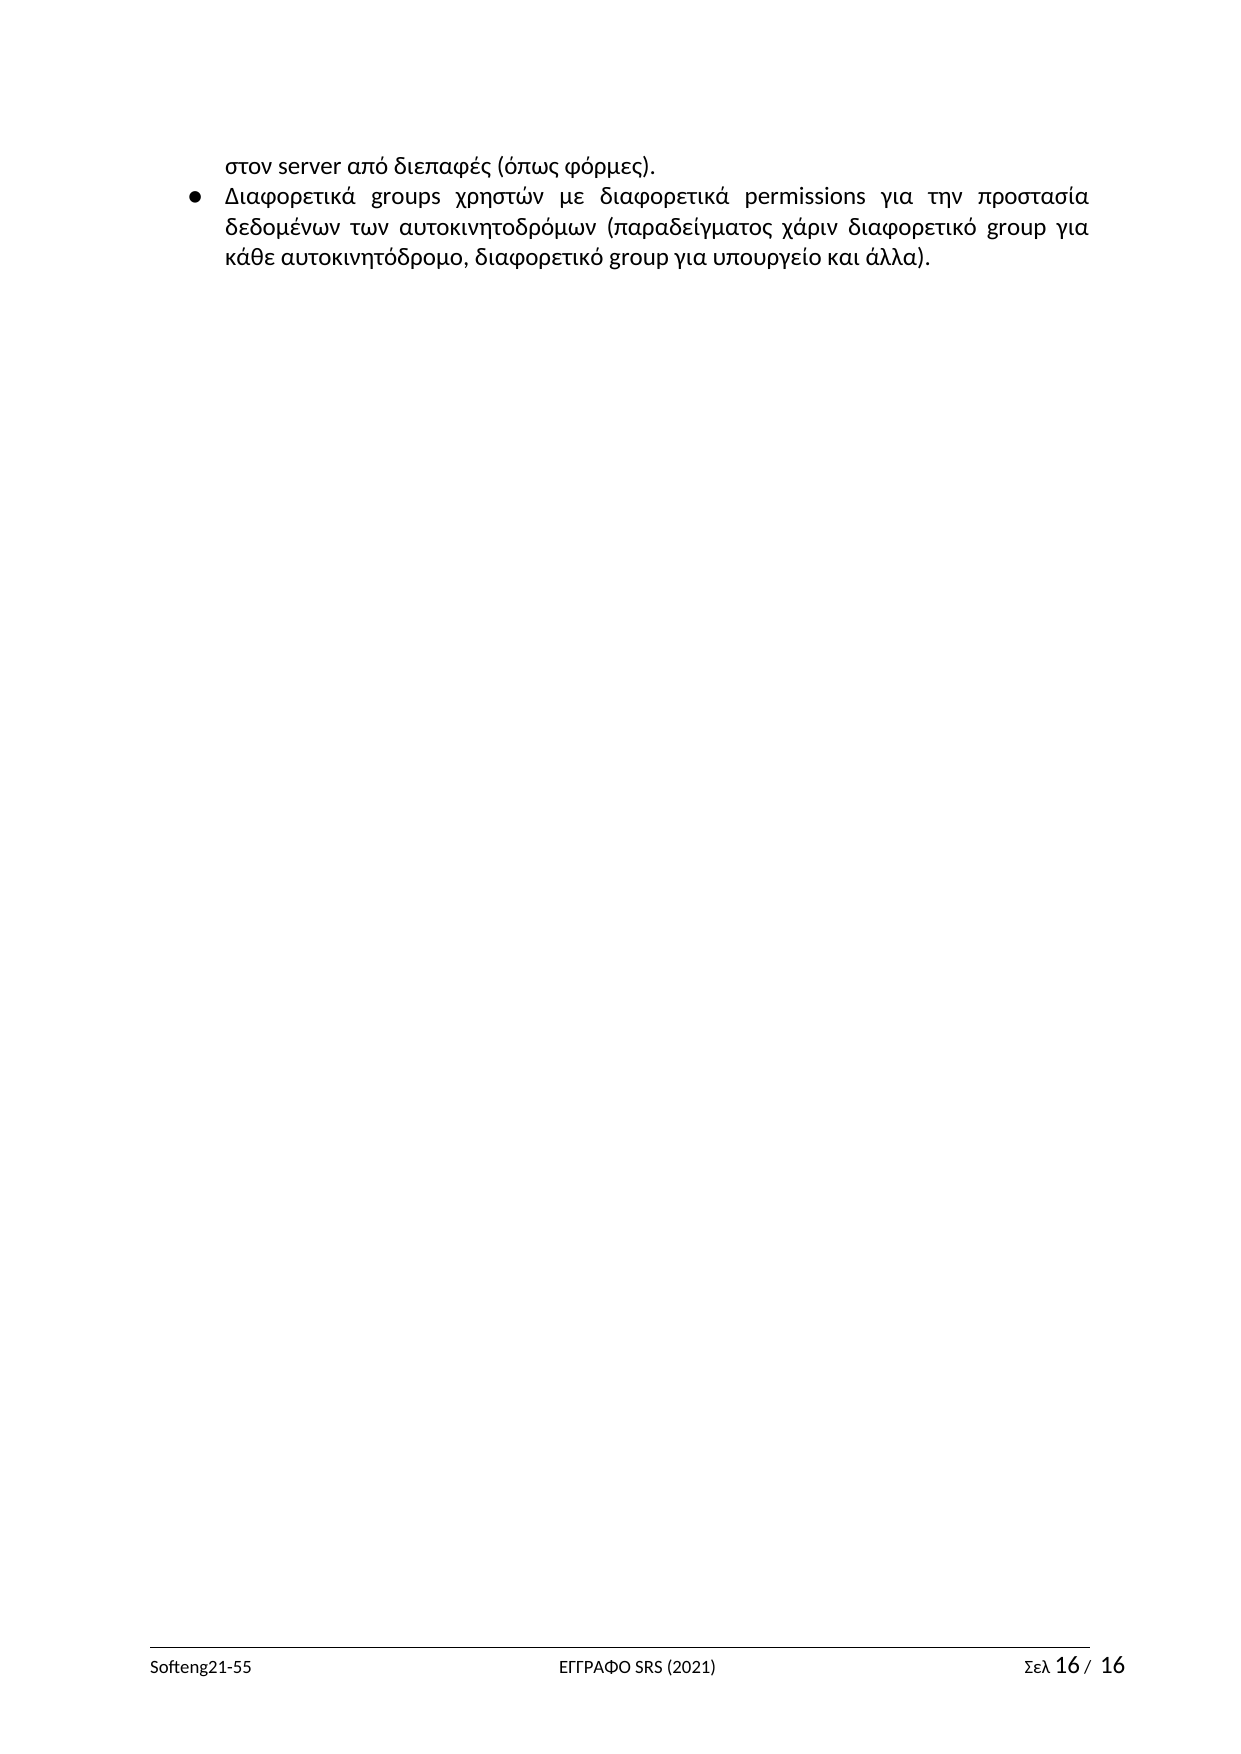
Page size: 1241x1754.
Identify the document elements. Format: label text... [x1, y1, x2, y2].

list στον server από διεπαφές (όπως φόρμες). [187, 150, 1090, 181]
list Διαφορετικά groups χρηστών με διαφορετικά permissions για την προστασία δεδομένων των αυτοκινητοδρόμων (παραδείγματος χάριν διαφορετικό group για κάθε αυτοκινητόδρομο, διαφορετικό group για υπουργείο και άλλα). [187, 181, 1090, 272]
